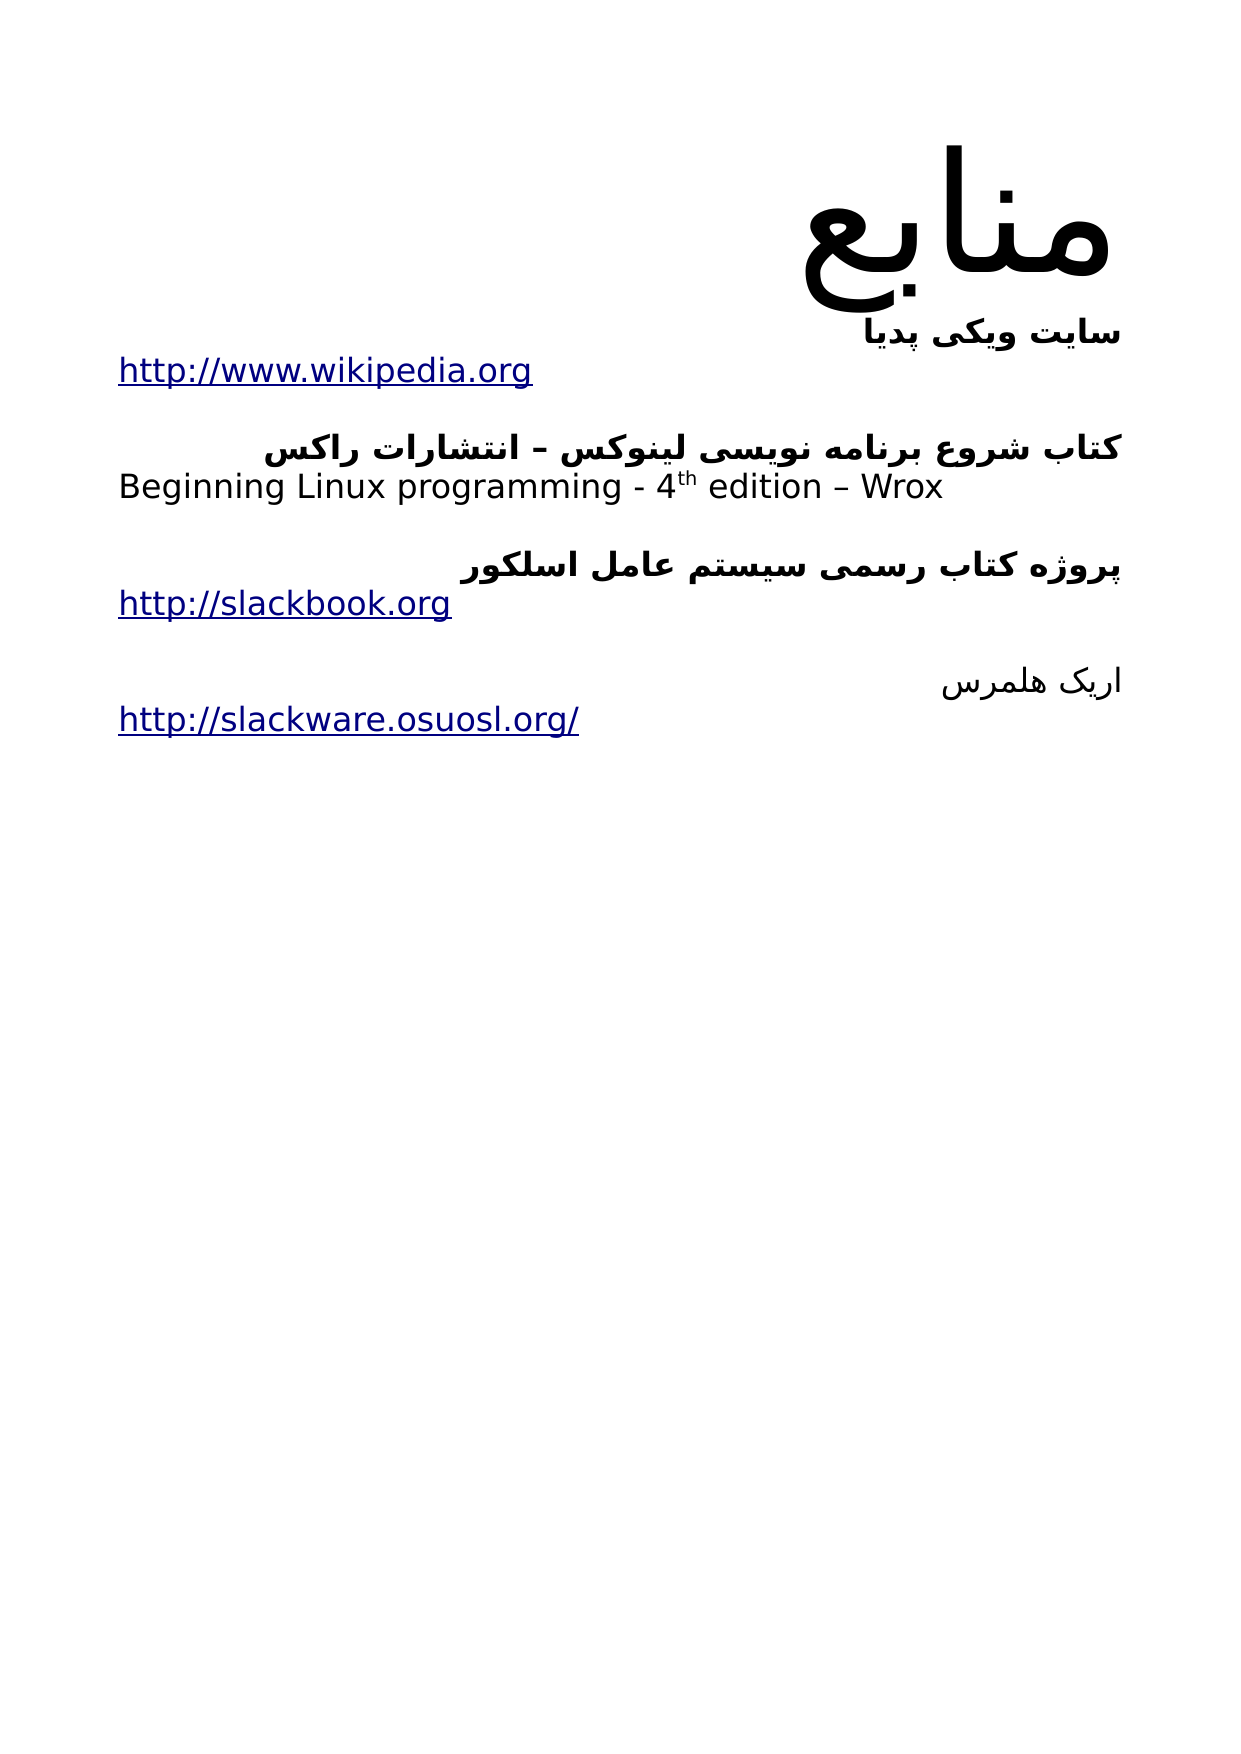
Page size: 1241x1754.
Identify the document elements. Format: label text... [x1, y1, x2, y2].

text http://slackbook.org [118, 584, 1122, 623]
text http://slackware.osuosl.org/ [118, 701, 1122, 739]
text پروژه کتاب رسمی سیستم عامل اسلکور [118, 545, 1122, 584]
text http://www.wikipedia.org [118, 351, 1122, 390]
text اریک هلمرس [118, 662, 1122, 701]
text سایت ویکی پدیا [118, 312, 1122, 351]
text Beginning Linux programming - 4th edition – Wrox [118, 468, 1122, 506]
text منابع [118, 118, 1122, 312]
text کتاب شروع برنامه نویسی لینوکس – انتشارات راکس [118, 429, 1122, 468]
